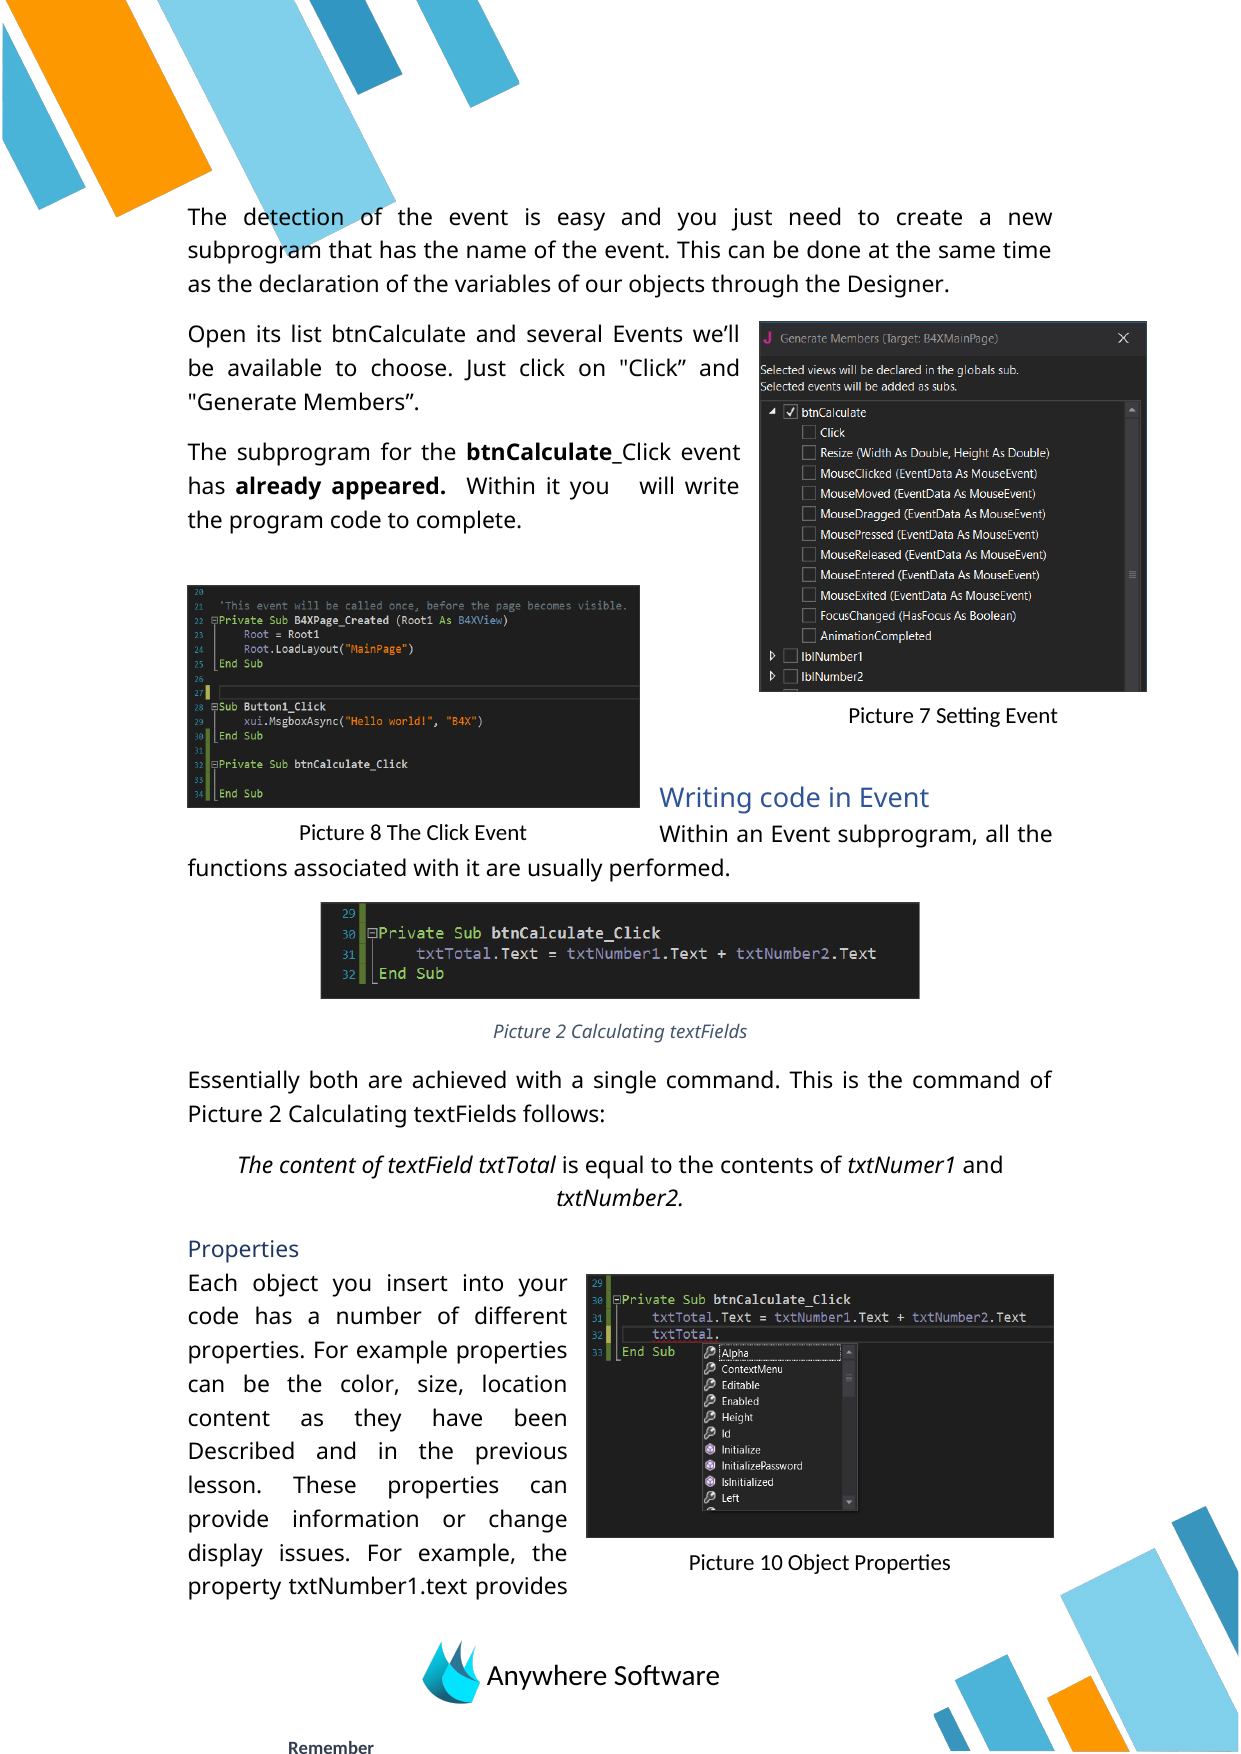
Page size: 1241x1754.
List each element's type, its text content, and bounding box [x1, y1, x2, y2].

picture [320, 902, 920, 999]
text The content of textField txtTotal is equal to the contents of txtNumer1 and txtNumber2. [187, 1149, 1053, 1214]
picture [187, 585, 640, 808]
subtitle Properties [187, 1233, 1053, 1264]
text Open its list btnCalculate and several Events we’ll be available to choose. Just click on "Click” and "Generate Members”. [187, 318, 1053, 417]
picture [586, 1274, 1239, 1752]
text The subprogram for the btnCalculate_Click event has already appeared. Within it you will write the program code to complete. [187, 436, 759, 535]
text Essentially both are achieved with a single command. This is the command of Picture 9 Calculating textFields follows: [187, 1064, 1053, 1129]
text The detection of the event is easy and you just need to create a new subprogram that has the name of the event. This can be done at the same time as the declaration of the variables of our objects through the Designer. [187, 200, 1053, 299]
picture [2, 0, 520, 256]
text Within an Event subprogram, all the functions associated with it are usually performed. [187, 818, 1053, 883]
text Each object you insert into your code has a number of different properties. For example properties can be the color, size, location content as they have been Described and in the previous lesson. These properties can provide information or change display issues. For example, the property txtNumber1.text provides information on the content of the object txtNumber1 or can set a value as content depending on how you use the. This information is type string. [187, 1267, 1053, 1602]
picture [759, 321, 1147, 692]
text Picture 9 Calculating textFields [187, 1018, 1053, 1044]
subtitle Writing code in Event [187, 604, 1053, 815]
picture [422, 1640, 481, 1704]
